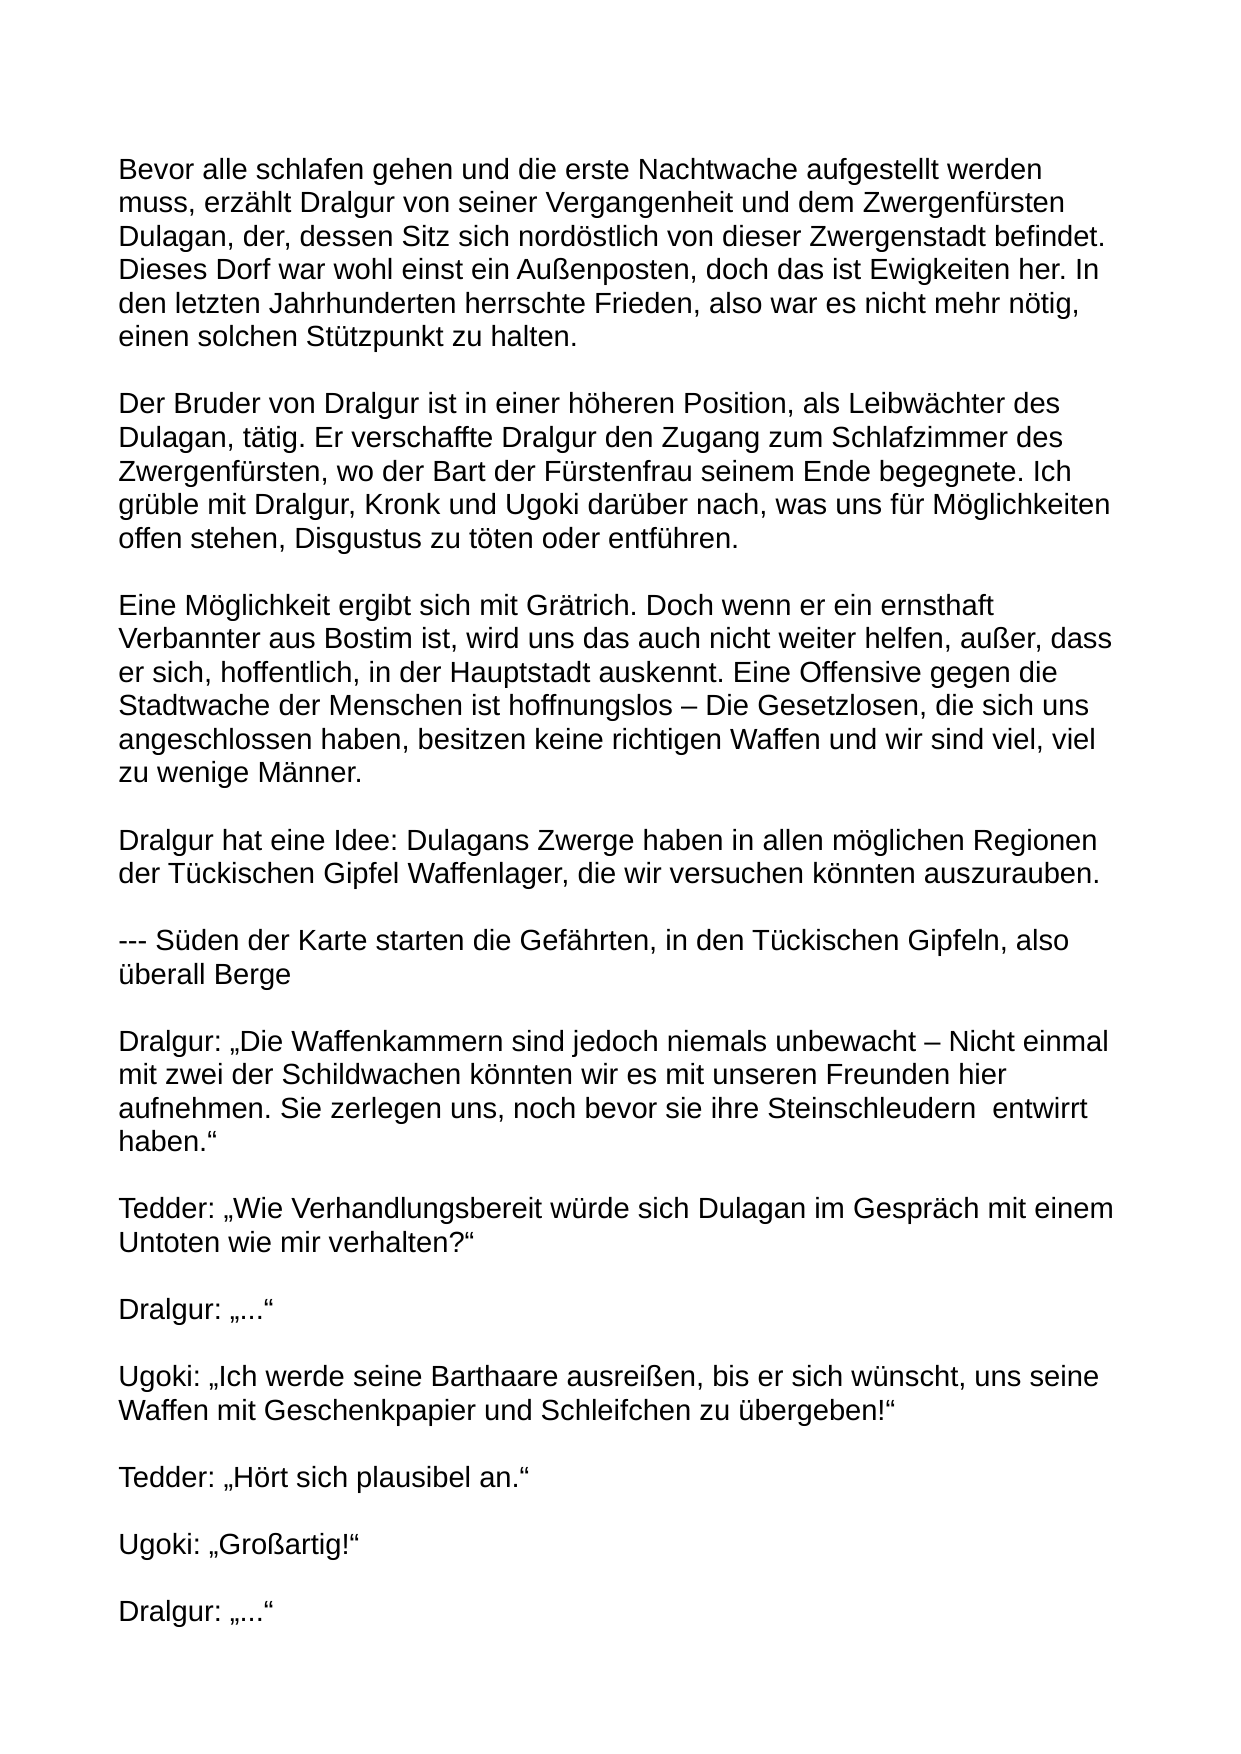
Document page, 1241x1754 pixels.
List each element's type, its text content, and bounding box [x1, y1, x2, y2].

text Der Bruder von Dralgur ist in einer höheren Position, als Leibwächter des Dulagan, tätig. Er verschaffte Dralgur den Zugang zum Schlafzimmer des Zwergenfürsten, wo der Bart der Fürstenfrau seinem Ende begegnete. Ich grüble mit Dralgur, Kronk und Ugoki darüber nach, was uns für Möglichkeiten offen stehen, Disgustus zu töten oder entführen. [118, 386, 1122, 554]
text Dralgur: „Die Waffenkammern sind jedoch niemals unbewacht – Nicht einmal mit zwei der Schildwachen könnten wir es mit unseren Freunden hier aufnehmen. Sie zerlegen uns, noch bevor sie ihre Steinschleudern entwirrt haben.“ [118, 1024, 1122, 1158]
text Ugoki: „Großartig!“ [118, 1527, 1122, 1560]
text Eine Möglichkeit ergibt sich mit Grätrich. Doch wenn er ein ernsthaft Verbannter aus Bostim ist, wird uns das auch nicht weiter helfen, außer, dass er sich, hoffentlich, in der Hauptstadt auskennt. Eine Offensive gegen die Stadtwache der Menschen ist hoffnungslos – Die Gesetzlosen, die sich uns angeschlossen haben, besitzen keine richtigen Waffen und wir sind viel, viel zu wenige Männer. [118, 588, 1122, 789]
text Bevor alle schlafen gehen und die erste Nachtwache aufgestellt werden muss, erzählt Dralgur von seiner Vergangenheit und dem Zwergenfürsten Dulagan, der, dessen Sitz sich nordöstlich von dieser Zwergenstadt befindet. Dieses Dorf war wohl einst ein Außenposten, doch das ist Ewigkeiten her. In den letzten Jahrhunderten herrschte Frieden, also war es nicht mehr nötig, einen solchen Stützpunkt zu halten. [118, 152, 1122, 353]
text Dralgur: „...“ [118, 1594, 1122, 1627]
text Dralgur: „...“ [118, 1292, 1122, 1326]
text Tedder: „Hört sich plausibel an.“ [118, 1460, 1122, 1493]
text Ugoki: „Ich werde seine Barthaare ausreißen, bis er sich wünscht, uns seine Waffen mit Geschenkpapier und Schleifchen zu übergeben!“ [118, 1359, 1122, 1426]
text Tedder: „Wie Verhandlungsbereit würde sich Dulagan im Gespräch mit einem Untoten wie mir verhalten?“ [118, 1191, 1122, 1258]
text --- Süden der Karte starten die Gefährten, in den Tückischen Gipfeln, also überall Berge [118, 923, 1122, 990]
text Dralgur hat eine Idee: Dulagans Zwerge haben in allen möglichen Regionen der Tückischen Gipfel Waffenlager, die wir versuchen könnten auszurauben. [118, 822, 1122, 889]
